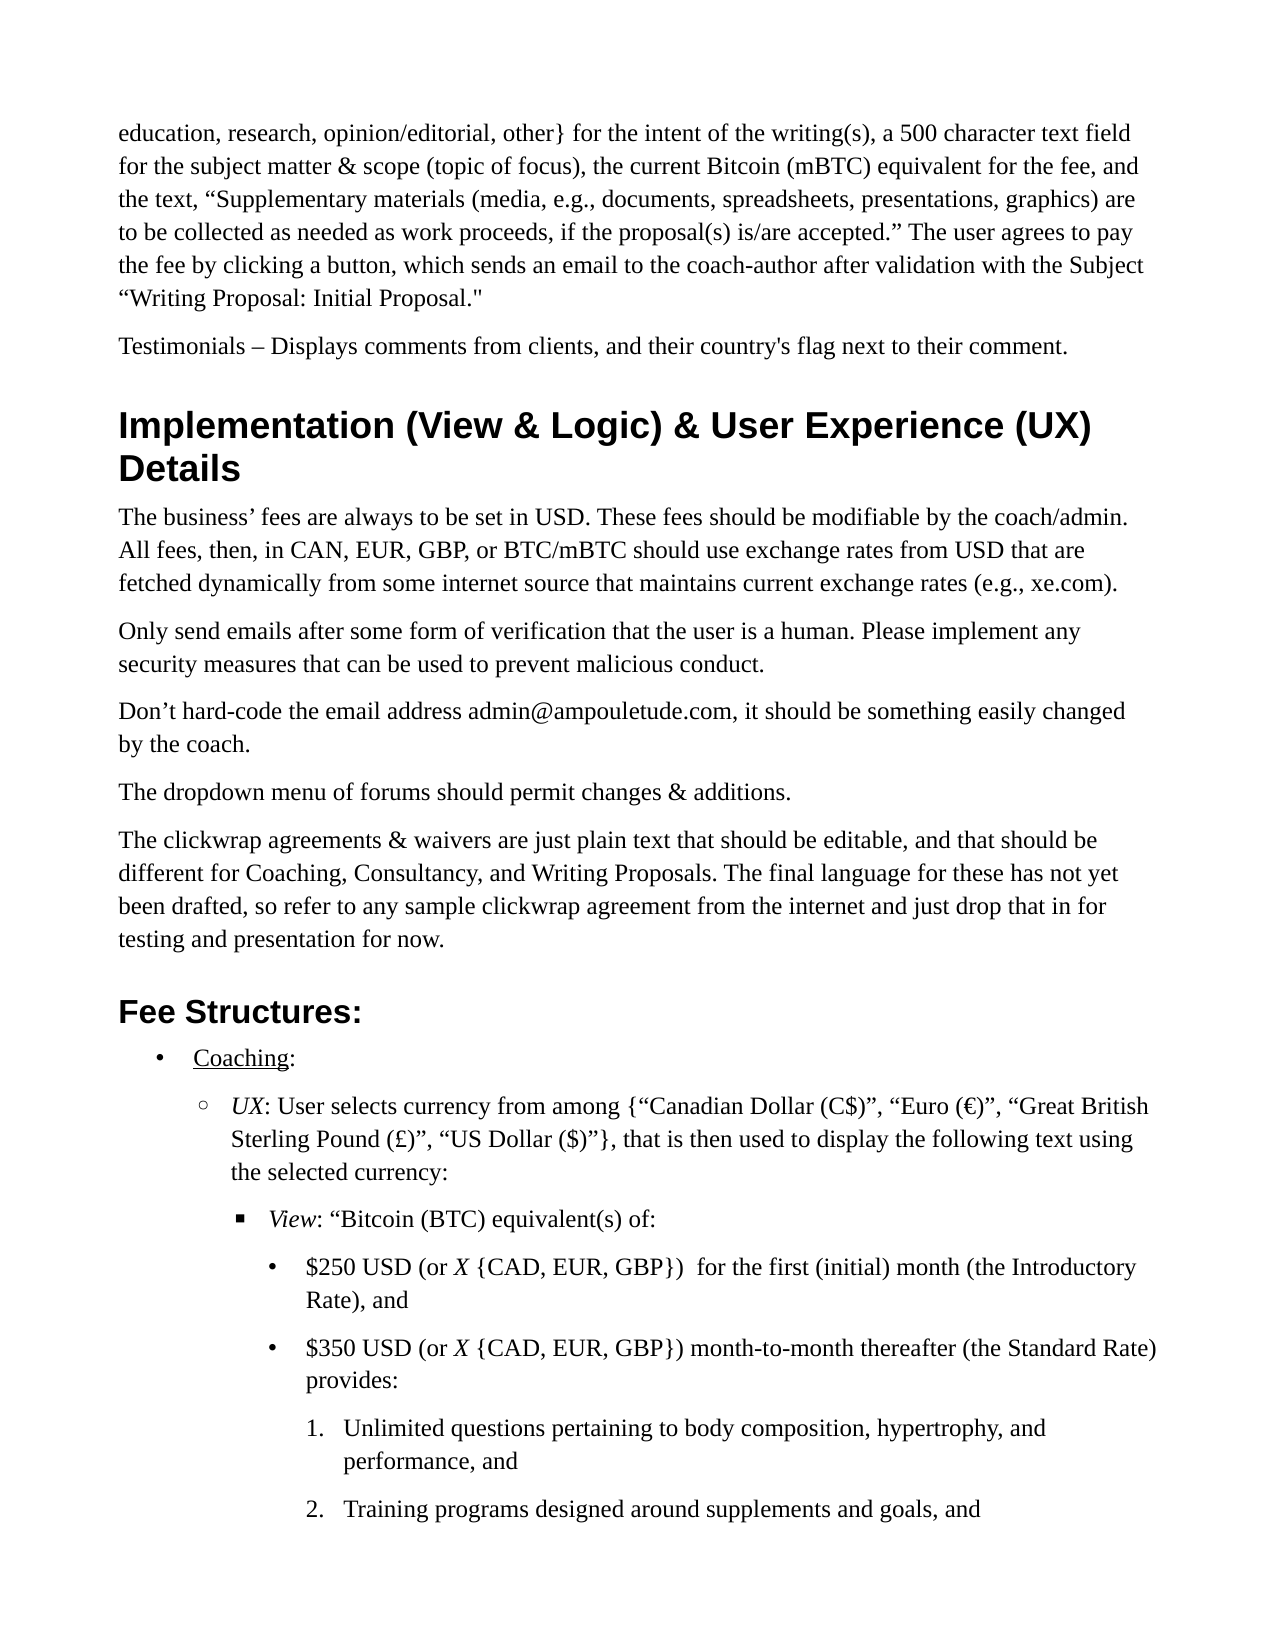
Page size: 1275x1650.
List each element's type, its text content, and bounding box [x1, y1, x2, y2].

list $350 USD (or X {CAD, EUR, GBP}) month-to-month thereafter (the Standard Rate) provides: [268, 1333, 1157, 1394]
text education, research, opinion/editorial, other} for the intent of the writing(s), a 500 character text field for the subject matter & scope (topic of focus), the current Bitcoin (mBTC) equivalent for the fee, and the text, “Supplementary materials (media, e.g., documents, spreadsheets, presentations, graphics) are to be collected as needed as work proceeds, if the proposal(s) is/are accepted.” The user agrees to pay the fee by clicking a button, which sends an email to the coach-author after validation with the Subject “Writing Proposal: Initial Proposal." [118, 118, 1157, 312]
subtitle Implementation (View & Logic) & User Experience (UX) Details [118, 403, 1157, 490]
subtitle Fee Structures: [118, 992, 1157, 1031]
text The clickwrap agreements & waivers are just plain text that should be editable, and that should be different for Coaching, Consultancy, and Writing Proposals. The final language for these has not yet been drafted, so refer to any sample clickwrap agreement from the internet and just drop that in for testing and presentation for now. [118, 825, 1157, 952]
list $250 USD (or X {CAD, EUR, GBP}) for the first (initial) month (the Introductory Rate), and [268, 1252, 1157, 1314]
list View: “Bitcoin (BTC) equivalent(s) of: [231, 1204, 1157, 1233]
text Testimonials – Displays comments from clients, and their country's flag next to their comment. [118, 331, 1157, 359]
list UX: User selects currency from among {“Canadian Dollar (C$)”, “Euro (€)”, “Great British Sterling Pound (£)”, “US Dollar ($)”}, that is then used to display the following text using the selected currency: [193, 1091, 1157, 1186]
list Training programs designed around supplements and goals, and [306, 1494, 1157, 1523]
text Only send emails after some form of verification that the user is a human. Please implement any security measures that can be used to prevent malicious conduct. [118, 616, 1157, 678]
list Unlimited questions pertaining to body composition, hypertrophy, and performance, and [306, 1413, 1157, 1475]
list Coaching: [156, 1043, 1157, 1072]
text The business’ fees are always to be set in USD. These fees should be modifiable by the coach/admin. All fees, then, in CAN, EUR, GBP, or BTC/mBTC should use exchange rates from USD that are fetched dynamically from some internet source that maintains current exchange rates (e.g., xe.com). [118, 502, 1157, 597]
text Don’t hard-code the email address admin@ampouletude.com, it should be something easily changed by the coach. [118, 696, 1157, 758]
text The dropdown menu of forums should permit changes & additions. [118, 777, 1157, 806]
